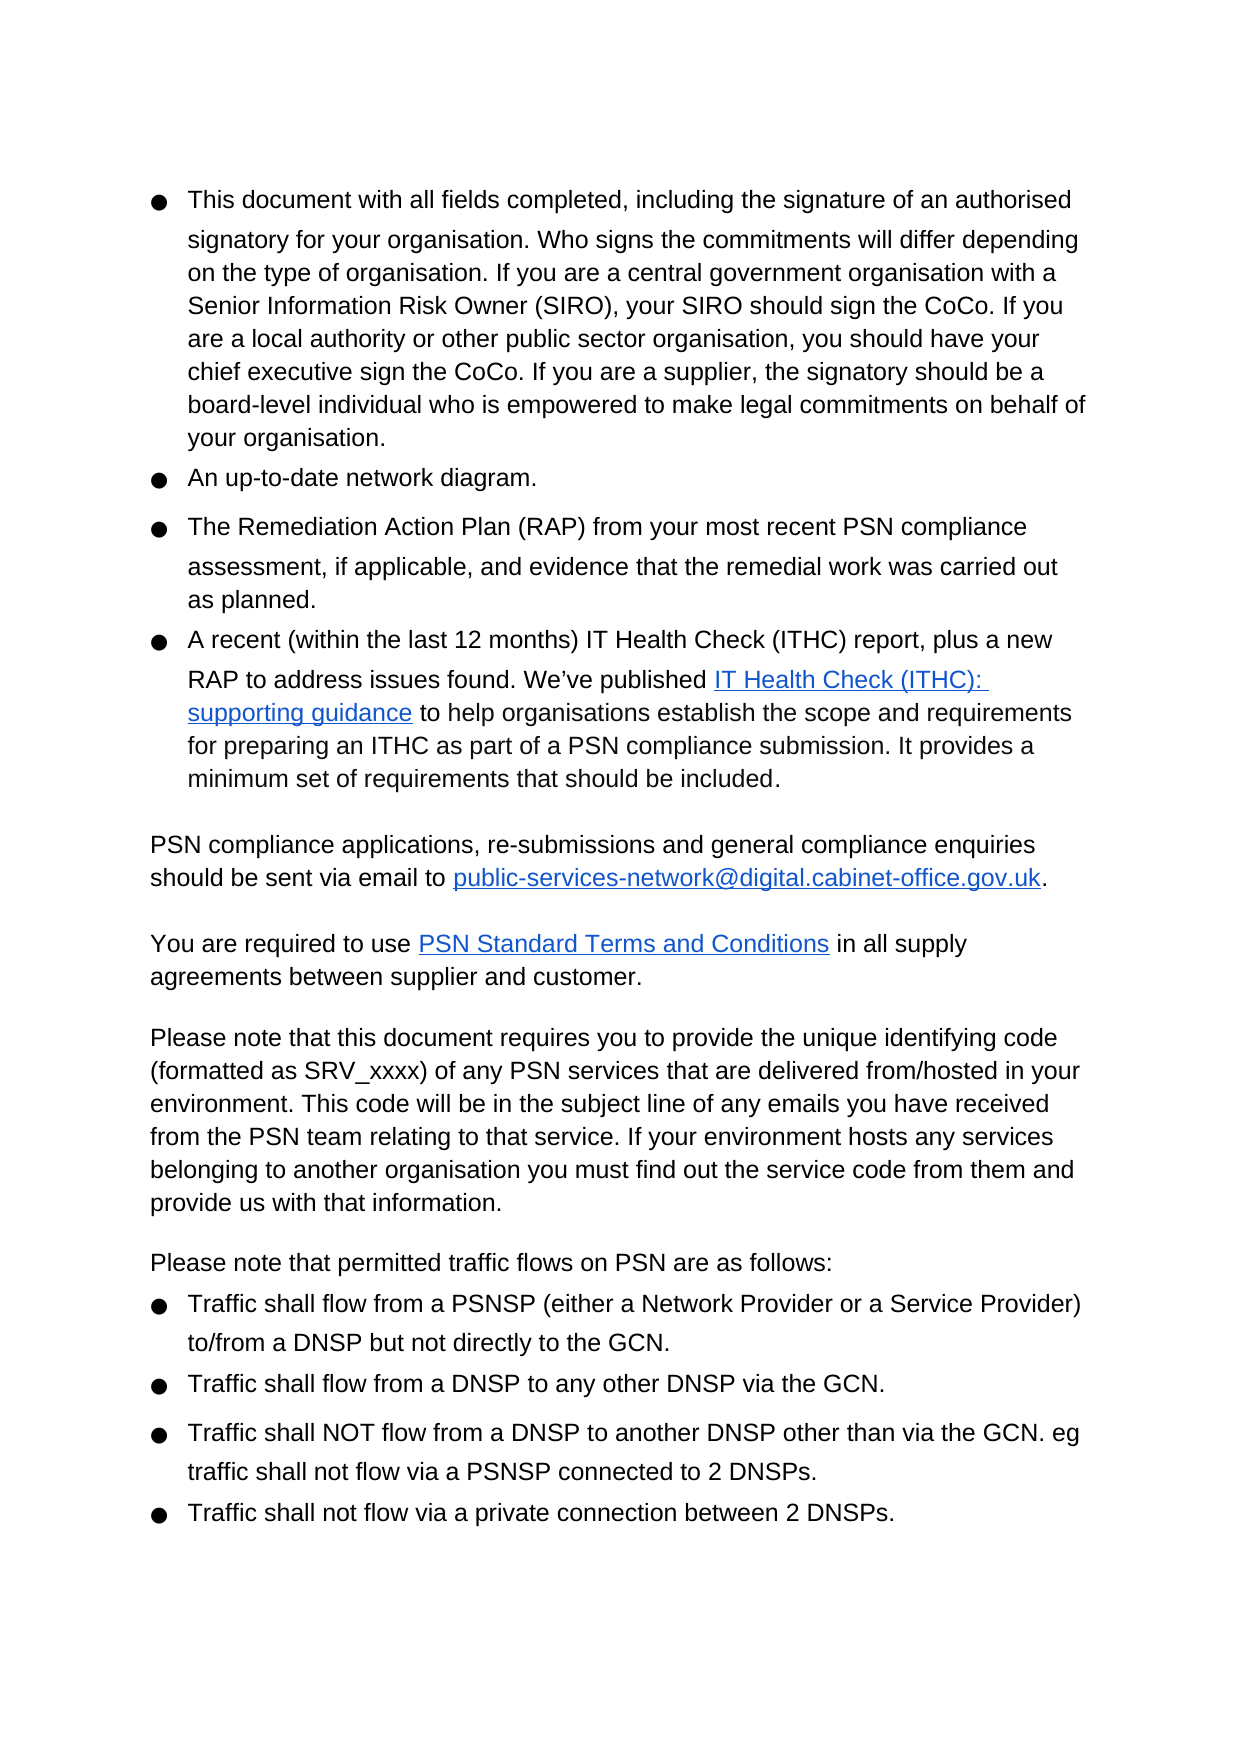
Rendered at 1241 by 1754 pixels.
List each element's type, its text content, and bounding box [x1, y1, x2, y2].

text You are required to use PSN Standard Terms and Conditions in all supply agreements between supplier and customer. [150, 929, 1090, 991]
list An up-to-date network diagram. [150, 456, 1090, 498]
text PSN compliance applications, re-submissions and general compliance enquiries should be sent via email to public-services-network@digital.cabinet-office.gov.uk. [150, 830, 1090, 892]
list Traffic shall flow from a PSNSP (either a Network Provider or a Service Provider) to/from a DNSP but not directly to the GCN. [150, 1281, 1090, 1357]
list Traffic shall not flow via a private connection between 2 DNSPs. [150, 1490, 1090, 1533]
text Please note that permitted traffic flows on PSN are as follows: [150, 1248, 1090, 1277]
text Please note that this document requires you to provide the unique identifying code (formatted as SRV_xxxx) of any PSN services that are delivered from/hosted in your environment. This code will be in the subject line of any emails you have received from the PSN team relating to that service. If your environment hosts any services belonging to another organisation you must find out the service code from them and provide us with that information. [150, 1023, 1090, 1216]
list Traffic shall NOT flow from a DNSP to another DNSP other than via the GCN. eg traffic shall not flow via a PSNSP connected to 2 DNSPs. [150, 1410, 1090, 1486]
list A recent (within the last 12 months) IT Health Check (ITHC) report, plus a new RAP to address issues found. We’ve published IT Health Check (ITHC): supporting guidance to help organisations establish the scope and requirements for preparing an ITHC as part of a PSN compliance submission. It provides a minimum set of requirements that should be included. [150, 618, 1090, 793]
list The Remediation Action Plan (RAP) from your most recent PSN compliance assessment, if applicable, and evidence that the remedial work was carried out as planned. [150, 505, 1090, 613]
list Traffic shall flow from a DNSP to any other DNSP via the GCN. [150, 1361, 1090, 1404]
list This document with all fields completed, including the signature of an authorised signatory for your organisation. Who signs the commitments will differ depending on the type of organisation. If you are a central government organisation with a Senior Information Risk Owner (SIRO), your SIRO should sign the CoCo. If you are a local authority or other public sector organisation, you should have your chief executive sign the CoCo. If you are a supplier, the signatory should be a board-level individual who is empowered to make legal commitments on behalf of your organisation. [150, 178, 1090, 451]
